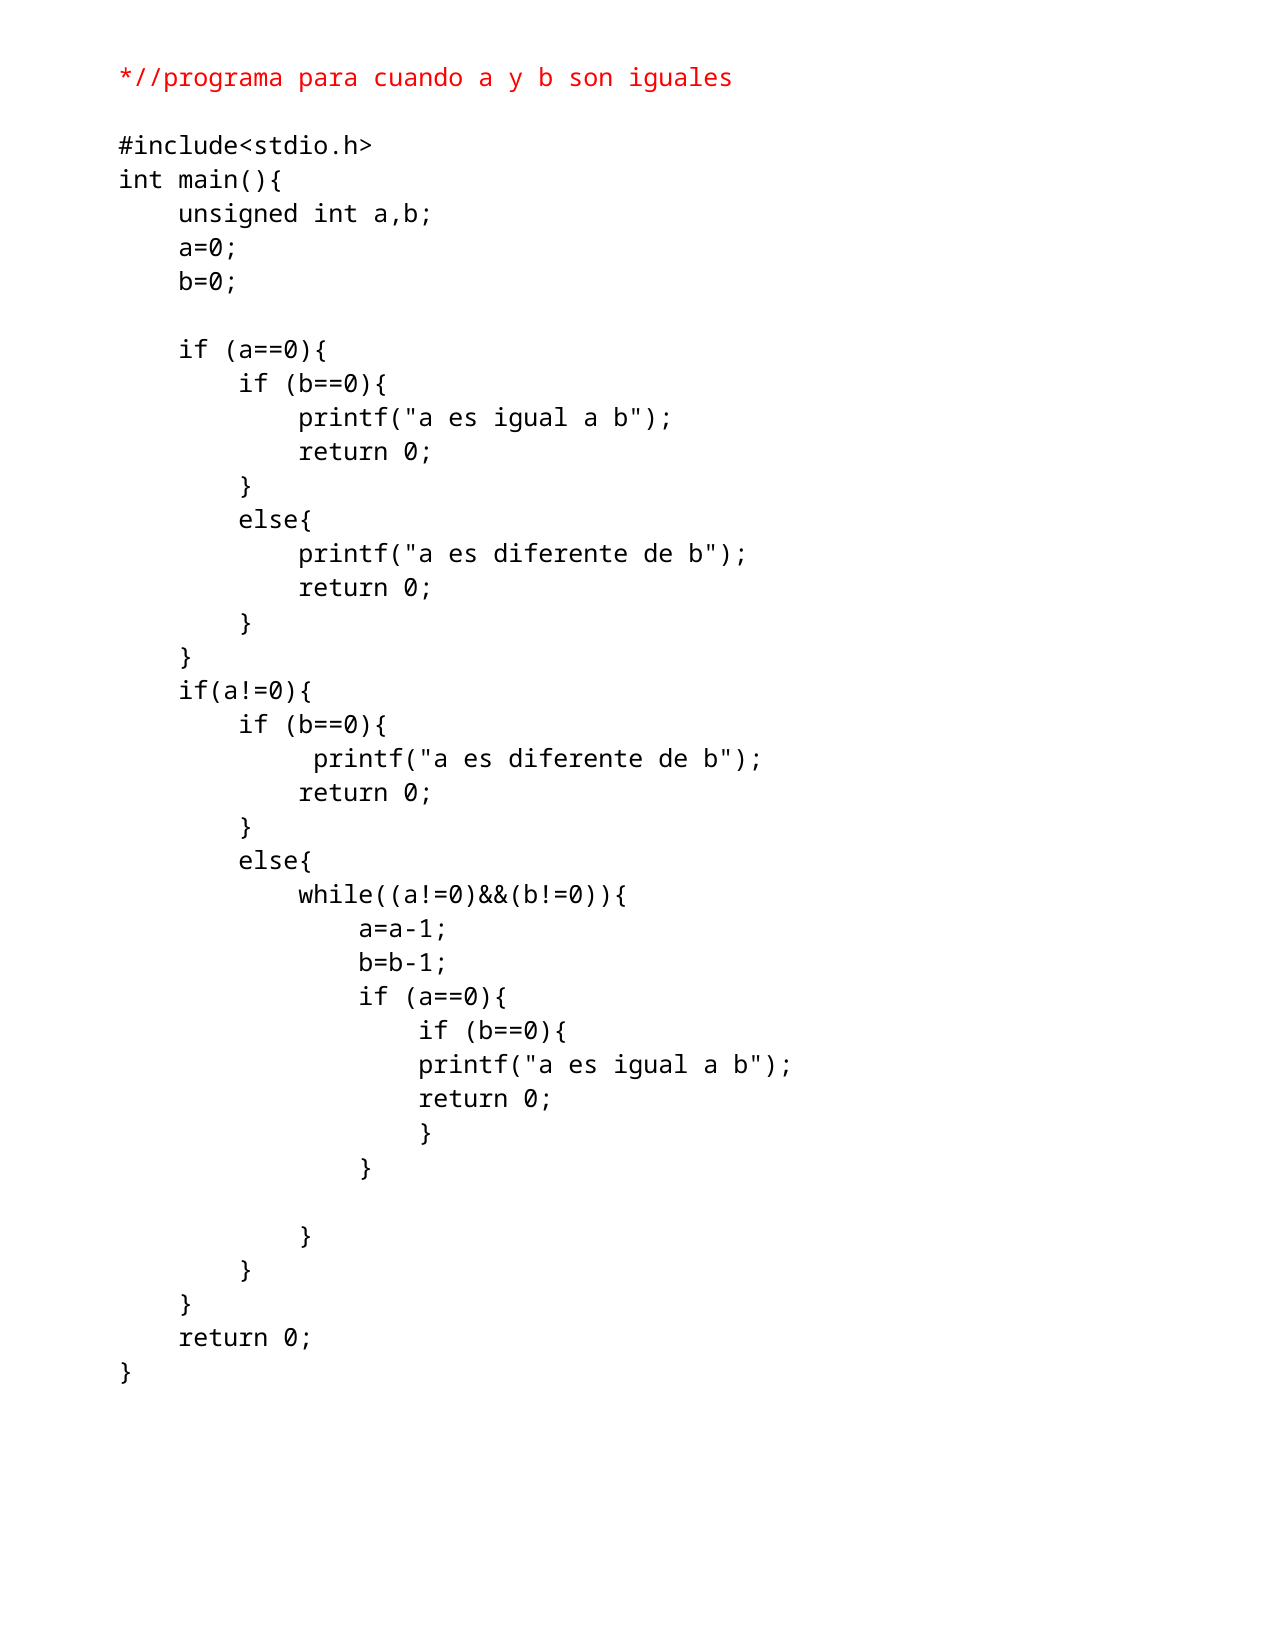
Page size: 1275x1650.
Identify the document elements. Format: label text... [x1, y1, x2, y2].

text return 0; [118, 1081, 1205, 1115]
text if (a==0){ [118, 332, 1205, 366]
text else{ [118, 843, 1205, 877]
text int main(){ [118, 161, 1205, 195]
text } [118, 1115, 1205, 1149]
text a=0; [118, 229, 1205, 263]
text b=b-1; [118, 945, 1205, 979]
text return 0; [118, 570, 1205, 604]
text return 0; [118, 434, 1205, 468]
text b=0; [118, 263, 1205, 298]
text if (b==0){ [118, 706, 1205, 740]
text printf("a es igual a b"); [118, 400, 1205, 434]
text } [118, 1353, 1205, 1388]
text while((a!=0)&&(b!=0)){ [118, 877, 1205, 911]
text printf("a es igual a b"); [118, 1047, 1205, 1081]
text } [118, 1285, 1205, 1319]
text if (b==0){ [118, 1013, 1205, 1047]
text printf("a es diferente de b"); [118, 536, 1205, 570]
text *//programa para cuando a y b son iguales [118, 59, 1205, 93]
text } [118, 638, 1205, 672]
text printf("a es diferente de b"); [118, 740, 1205, 774]
text a=a-1; [118, 911, 1205, 945]
text #include<stdio.h> [118, 127, 1205, 161]
text unsigned int a,b; [118, 195, 1205, 229]
text } [118, 1217, 1205, 1251]
text else{ [118, 502, 1205, 536]
text return 0; [118, 774, 1205, 808]
text } [118, 1251, 1205, 1285]
text } [118, 808, 1205, 843]
text } [118, 1149, 1205, 1183]
text if(a!=0){ [118, 672, 1205, 706]
text if (b==0){ [118, 366, 1205, 400]
text if (a==0){ [118, 979, 1205, 1013]
text return 0; [118, 1319, 1205, 1353]
text } [118, 604, 1205, 638]
text } [118, 468, 1205, 502]
